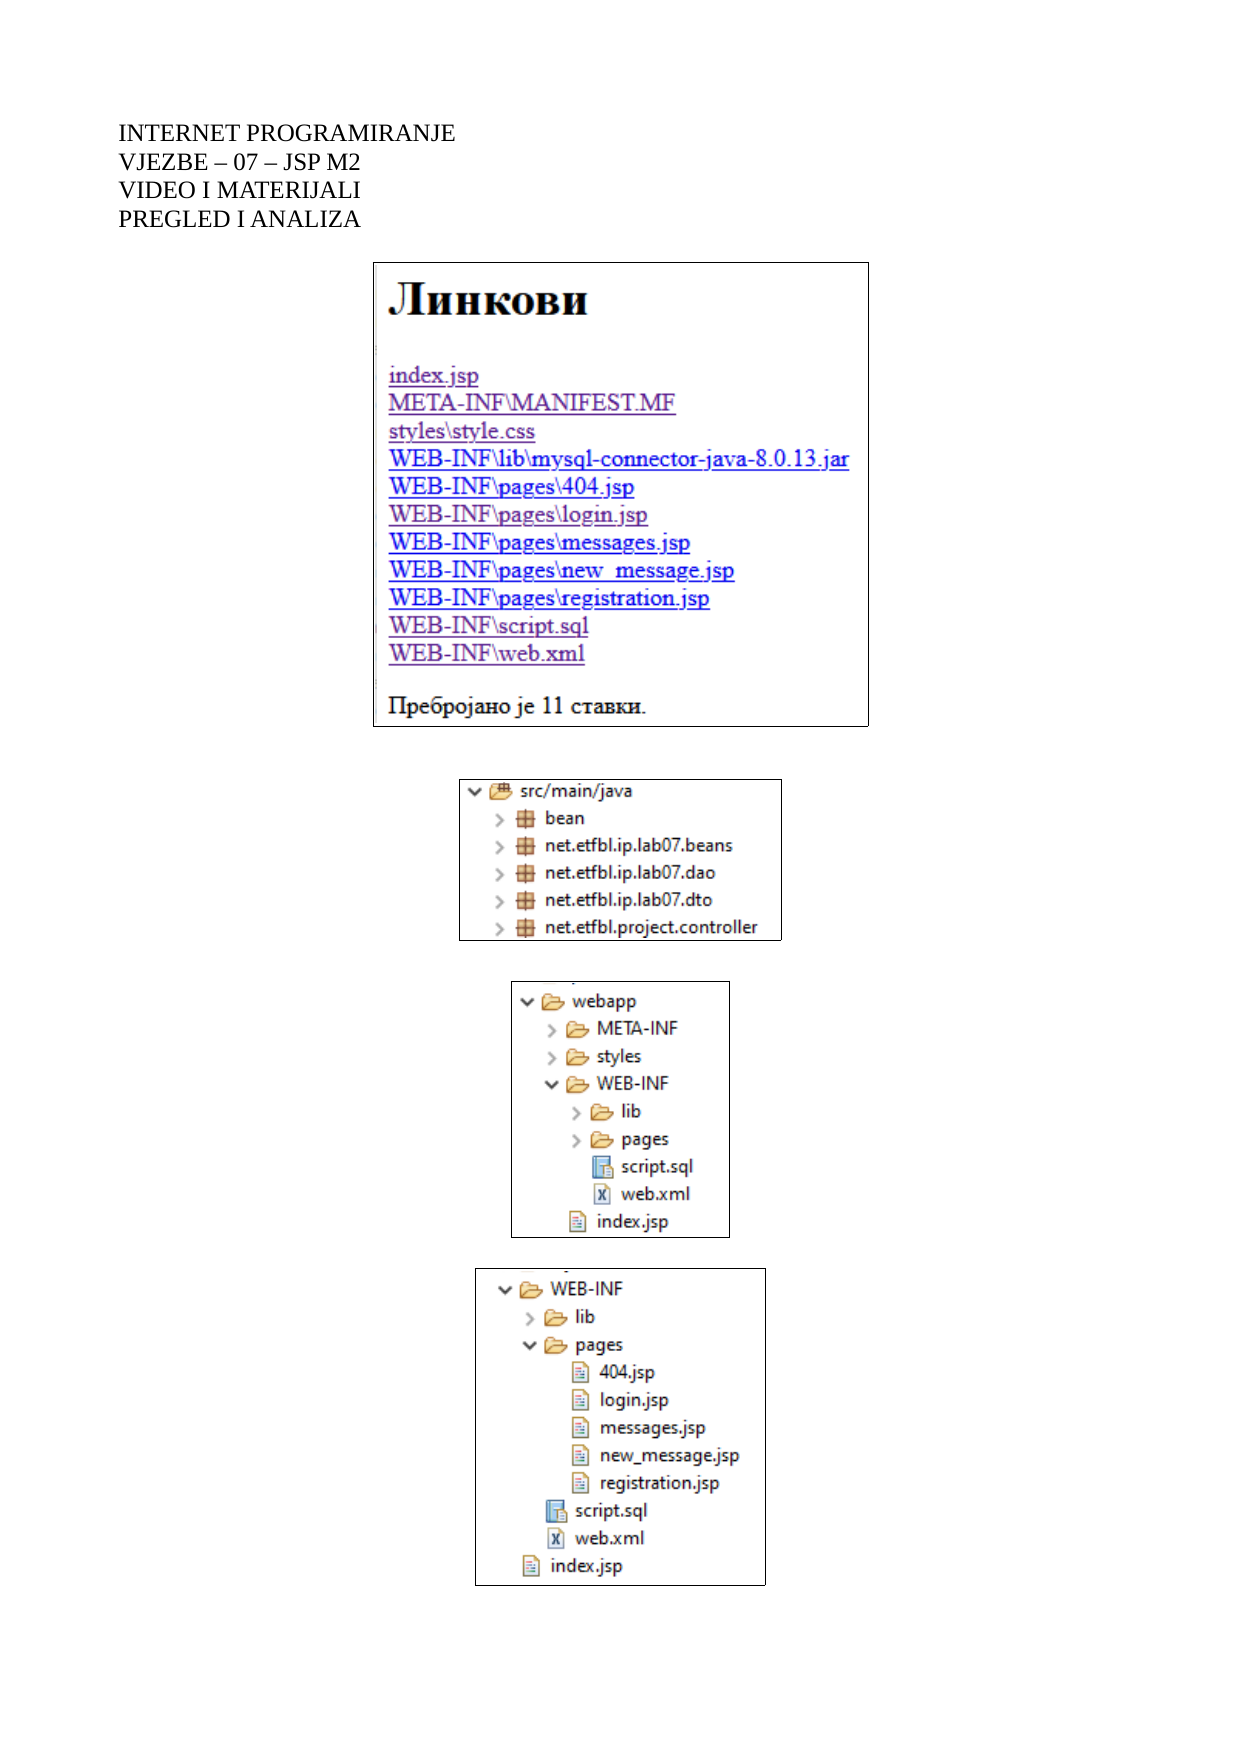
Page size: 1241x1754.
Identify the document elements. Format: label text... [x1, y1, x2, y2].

text VJEZBE – 07 – JSP M2 [118, 147, 1122, 176]
text PREGLED I ANALIZA [118, 204, 1122, 233]
picture [375, 265, 865, 723]
picture [462, 782, 778, 938]
text INTERNET PROGRAMIRANJE [118, 118, 1122, 147]
text VIDEO I MATERIJALI [118, 176, 1122, 204]
picture [477, 1271, 763, 1583]
picture [513, 983, 727, 1234]
